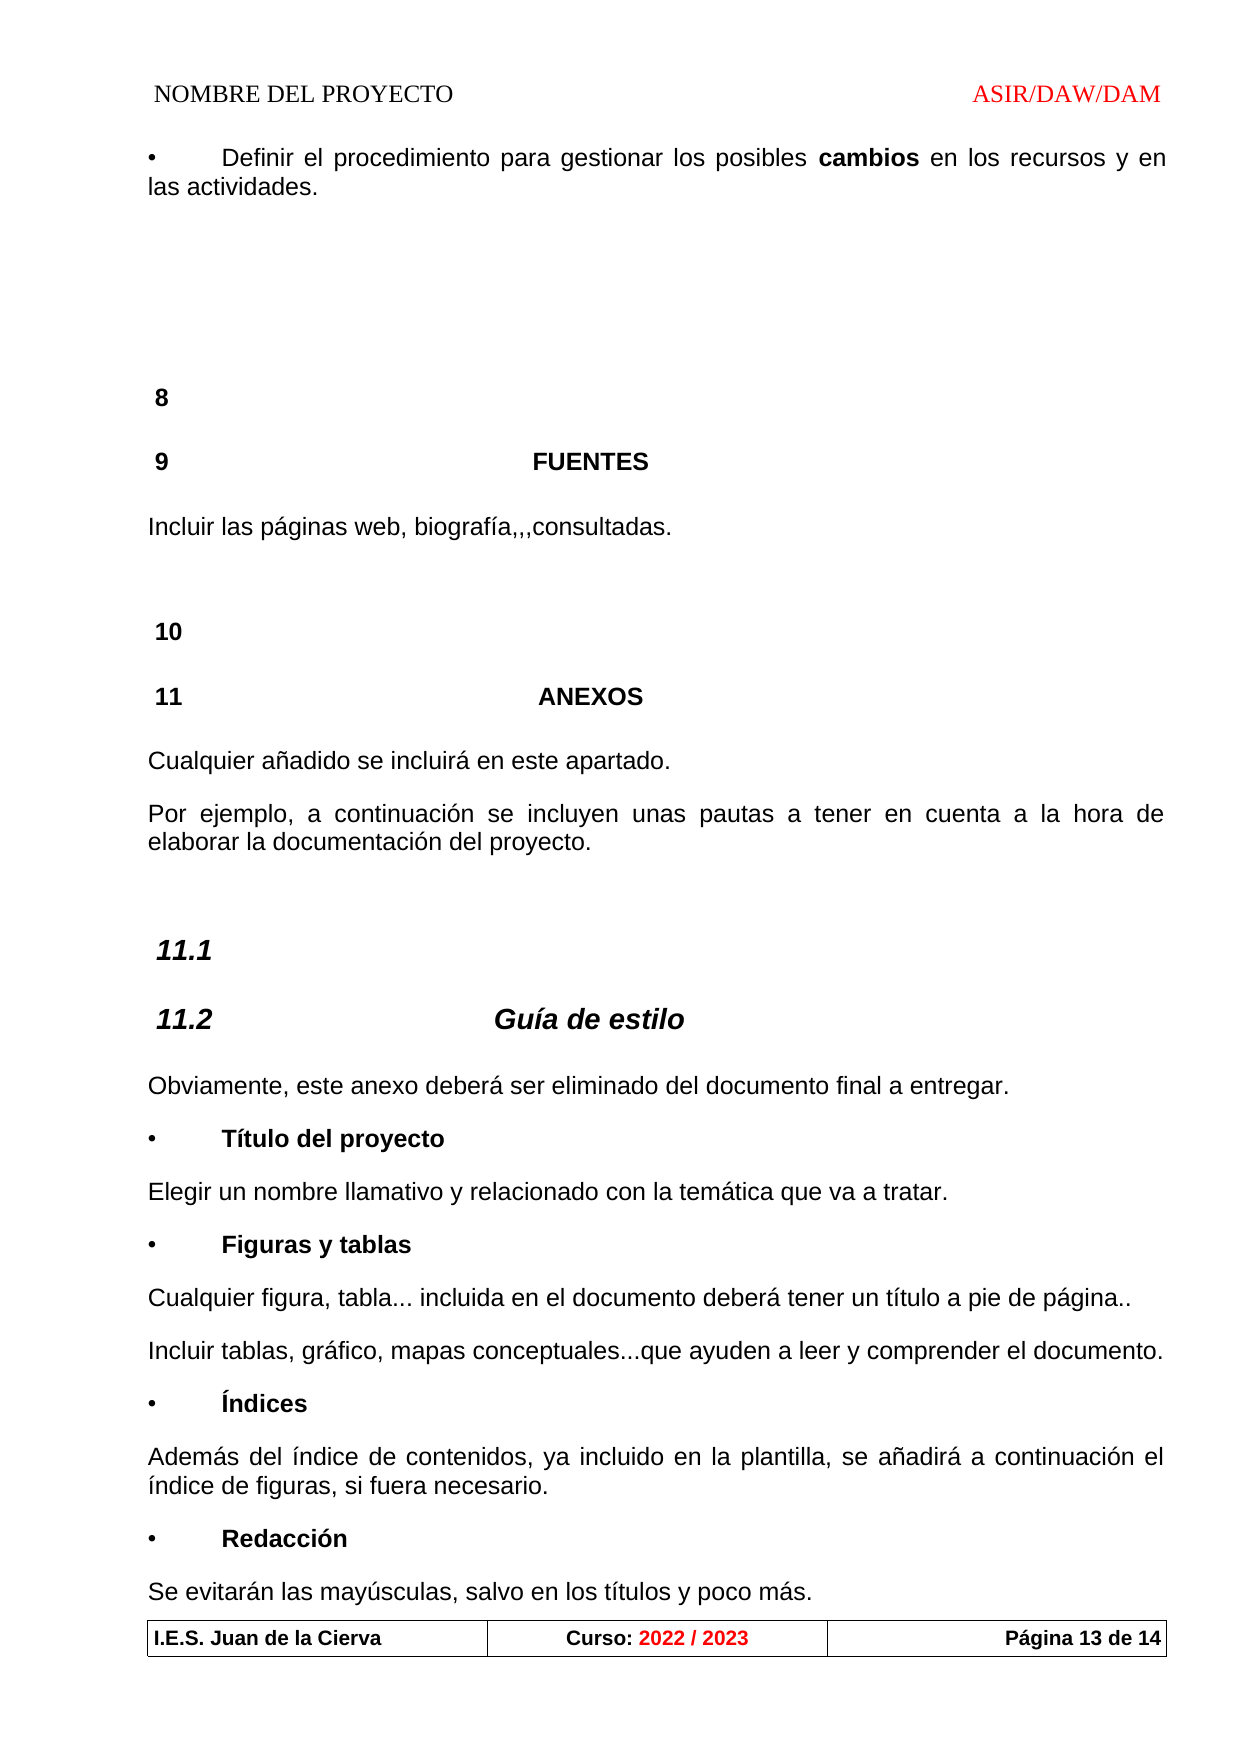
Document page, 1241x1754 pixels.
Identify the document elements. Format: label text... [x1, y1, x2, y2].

subtitle FUENTES [148, 447, 1167, 476]
list Título del proyecto [148, 1124, 1167, 1153]
text Incluir las páginas web, biografía,,,consultadas. [148, 512, 1167, 540]
text Cualquier figura, tabla... incluida en el documento deberá tener un título a pie de página.. [148, 1283, 1167, 1312]
list Definir el procedimiento para gestionar los posibles cambios en los recursos y en las actividades. [148, 143, 1167, 200]
text Se evitarán las mayúsculas, salvo en los títulos y poco más. [148, 1577, 1167, 1605]
text Obviamente, este anexo deberá ser eliminado del documento final a entregar. [148, 1071, 1167, 1100]
list Índices [148, 1389, 1167, 1418]
text Incluir tablas, gráfico, mapas conceptuales...que ayuden a leer y comprender el documento. [148, 1336, 1167, 1365]
text Cualquier añadido se incluirá en este apartado. [148, 746, 1167, 774]
list Redacción [148, 1523, 1167, 1552]
text Por ejemplo, a continuación se incluyen unas pautas a tener en cuenta a la hora de elaborar la documentación del proyecto. [148, 799, 1167, 856]
text Además del índice de contenidos, ya incluido en la plantilla, se añadirá a continuación el índice de figuras, si fuera necesario. [148, 1442, 1167, 1499]
subtitle Guía de estilo [148, 1002, 1167, 1036]
subtitle ANEXOS [148, 682, 1167, 710]
text Elegir un nombre llamativo y relacionado con la temática que va a tratar. [148, 1177, 1167, 1206]
list Figuras y tablas [148, 1230, 1167, 1259]
